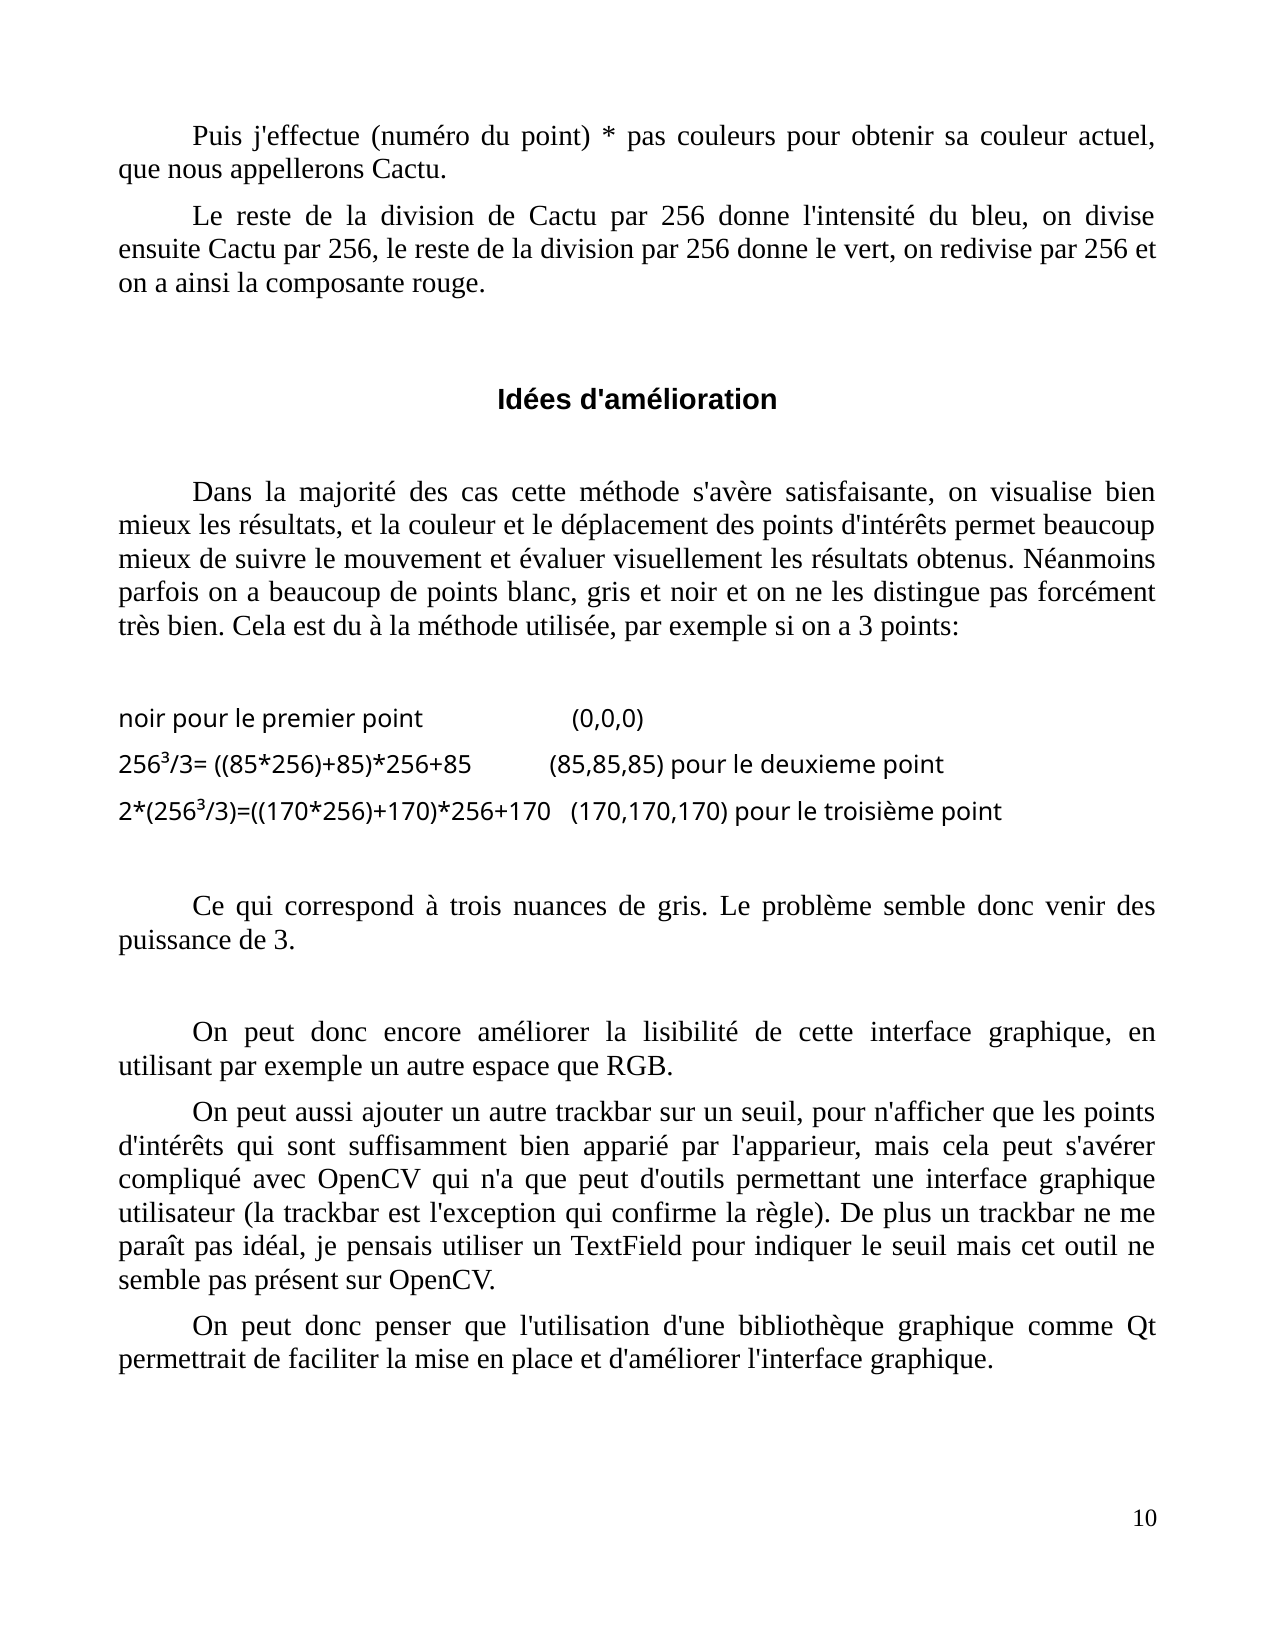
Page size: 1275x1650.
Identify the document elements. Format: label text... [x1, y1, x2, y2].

text Ce qui correspond à trois nuances de gris. Le problème semble donc venir des puissance de 3. [118, 886, 1157, 956]
text On peut aussi ajouter un autre trackbar sur un seuil, pour n'afficher que les points d'intérêts qui sont suffisamment bien apparié par l'apparieur, mais cela peut s'avérer compliqué avec OpenCV qui n'a que peut d'outils permettant une interface graphique utilisateur (la trackbar est l'exception qui confirme la règle). De plus un trackbar ne me paraît pas idéal, je pensais utiliser un TextField pour indiquer le seuil mais cet outil ne semble pas présent sur OpenCV. [118, 1094, 1157, 1295]
text 2*(256³/3)=((170*256)+170)*256+170 (170,170,170) pour le troisième point [118, 793, 1157, 827]
text Le reste de la division de Cactu par 256 donne l'intensité du bleu, on divise ensuite Cactu par 256, le reste de la division par 256 donne le vert, on redivise par 256 et on a ainsi la composante rouge. [118, 198, 1157, 298]
text On peut donc penser que l'utilisation d'une bibliothèque graphique comme Qt permettrait de faciliter la mise en place et d'améliorer l'interface graphique. [118, 1308, 1157, 1375]
text noir pour le premier point (0,0,0) [118, 700, 1157, 734]
text 256³/3= ((85*256)+85)*256+85 (85,85,85) pour le deuxieme point [118, 747, 1157, 781]
text Puis j'effectue (numéro du point) * pas couleurs pour obtenir sa couleur actuel, que nous appellerons Cactu. [118, 118, 1157, 185]
subtitle Idées d'amélioration [118, 382, 1157, 415]
text On peut donc encore améliorer la lisibilité de cette interface graphique, en utilisant par exemple un autre espace que RGB. [118, 1014, 1157, 1082]
text Dans la majorité des cas cette méthode s'avère satisfaisante, on visualise bien mieux les résultats, et la couleur et le déplacement des points d'intérêts permet beaucoup mieux de suivre le mouvement et évaluer visuellement les résultats obtenus. Néanmoins parfois on a beaucoup de points blanc, gris et noir et on ne les distingue pas forcément très bien. Cela est du à la méthode utilisée, par exemple si on a 3 points: [118, 474, 1157, 642]
